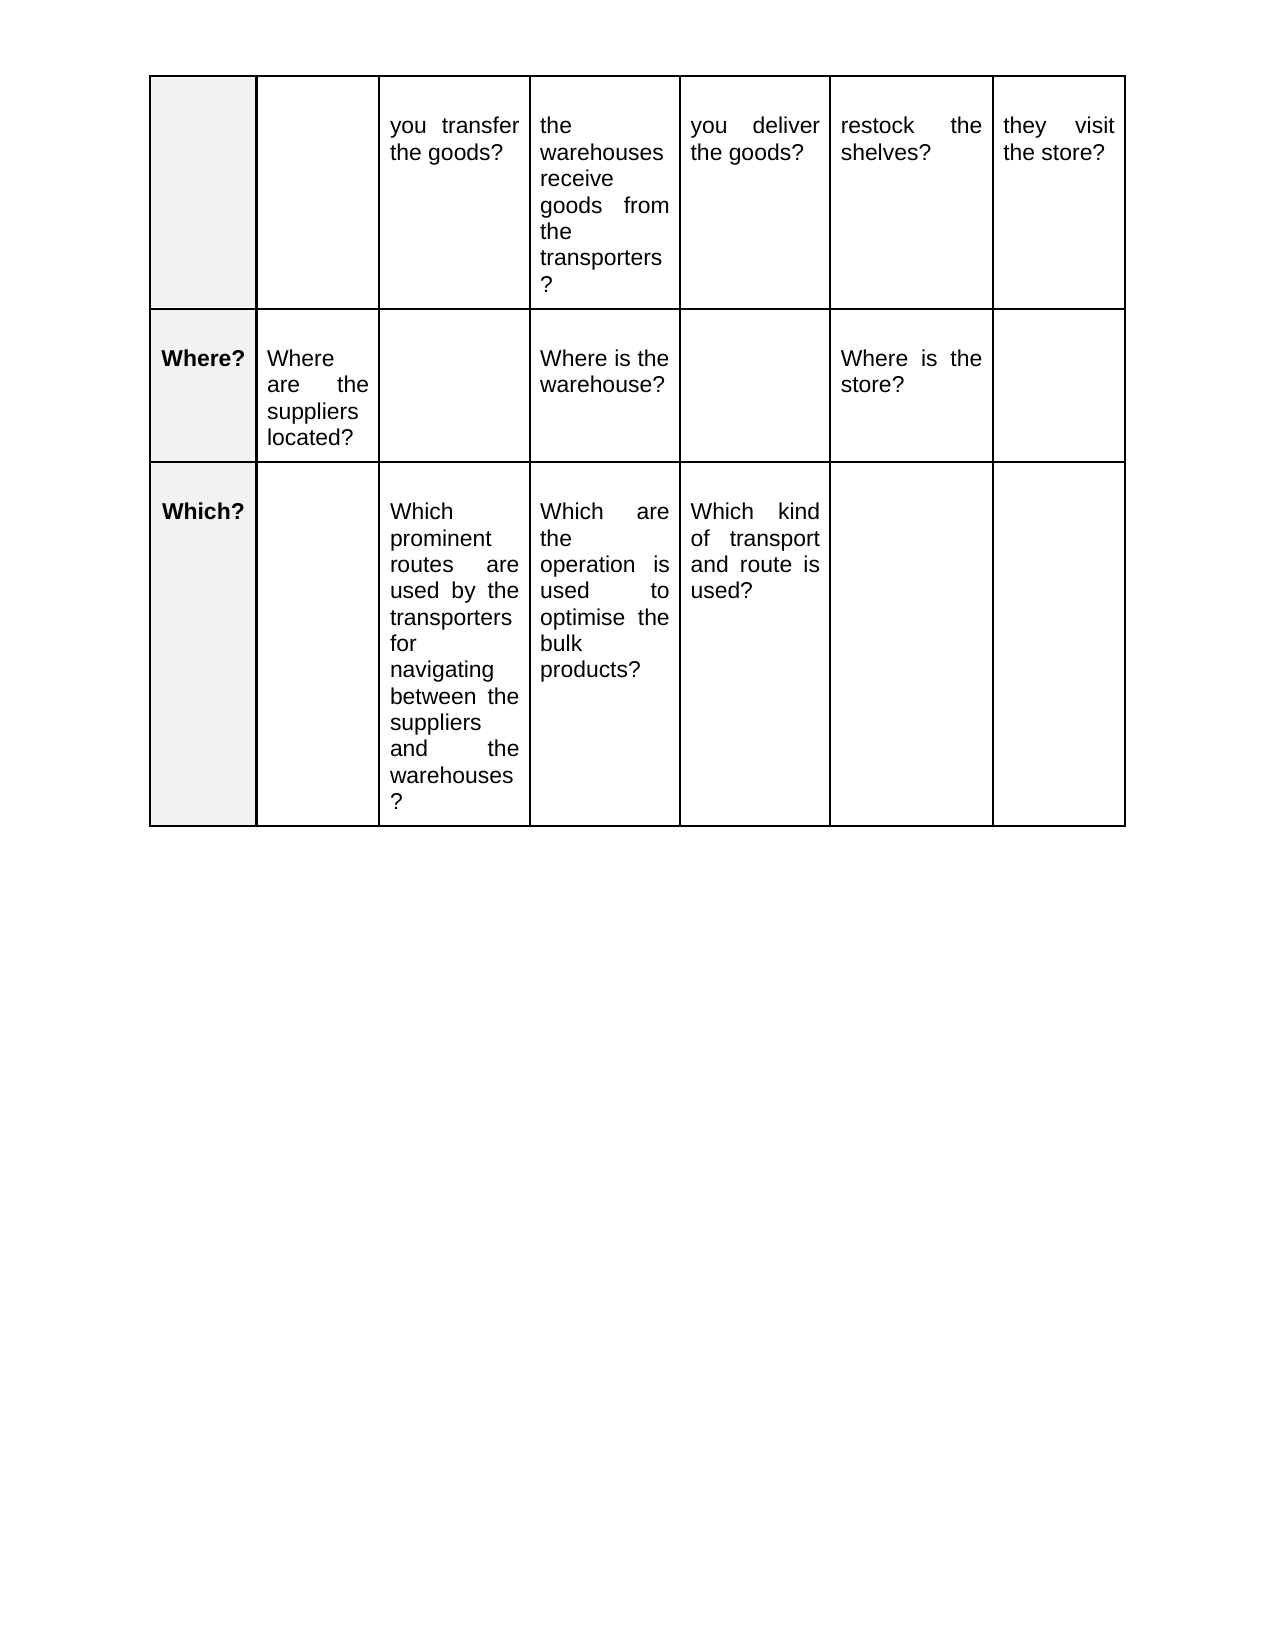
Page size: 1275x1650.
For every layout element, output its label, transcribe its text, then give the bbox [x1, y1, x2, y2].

table_cell they visit the store? [994, 77, 1124, 307]
table_cell you deliver the goods? [681, 77, 829, 307]
table_cell [258, 463, 378, 825]
table_cell [151, 77, 255, 307]
table_cell Where is the warehouse? [531, 310, 679, 461]
table_cell you transfer the goods? [380, 77, 529, 307]
table_cell Which prominent routes are used by the transporters for navigating between the suppliers and the warehouses? [380, 463, 529, 825]
table_cell Which are the operation is used to optimise the bulk products? [531, 463, 679, 825]
table_cell the warehouses receive goods from the transporters? [531, 77, 679, 307]
table_cell Where is the store? [831, 310, 992, 461]
table_cell restock the shelves? [831, 77, 992, 307]
table_cell Which kind of transport and route is used? [681, 463, 829, 825]
table_cell [681, 310, 829, 461]
table_cell [380, 310, 529, 461]
table_cell Where are the suppliers located? [258, 310, 378, 461]
table_cell [831, 463, 992, 825]
table_cell [258, 77, 378, 307]
table_cell [994, 310, 1124, 461]
table_cell Which? [151, 463, 255, 825]
table_cell [994, 463, 1124, 825]
table_cell Where? [151, 310, 255, 461]
